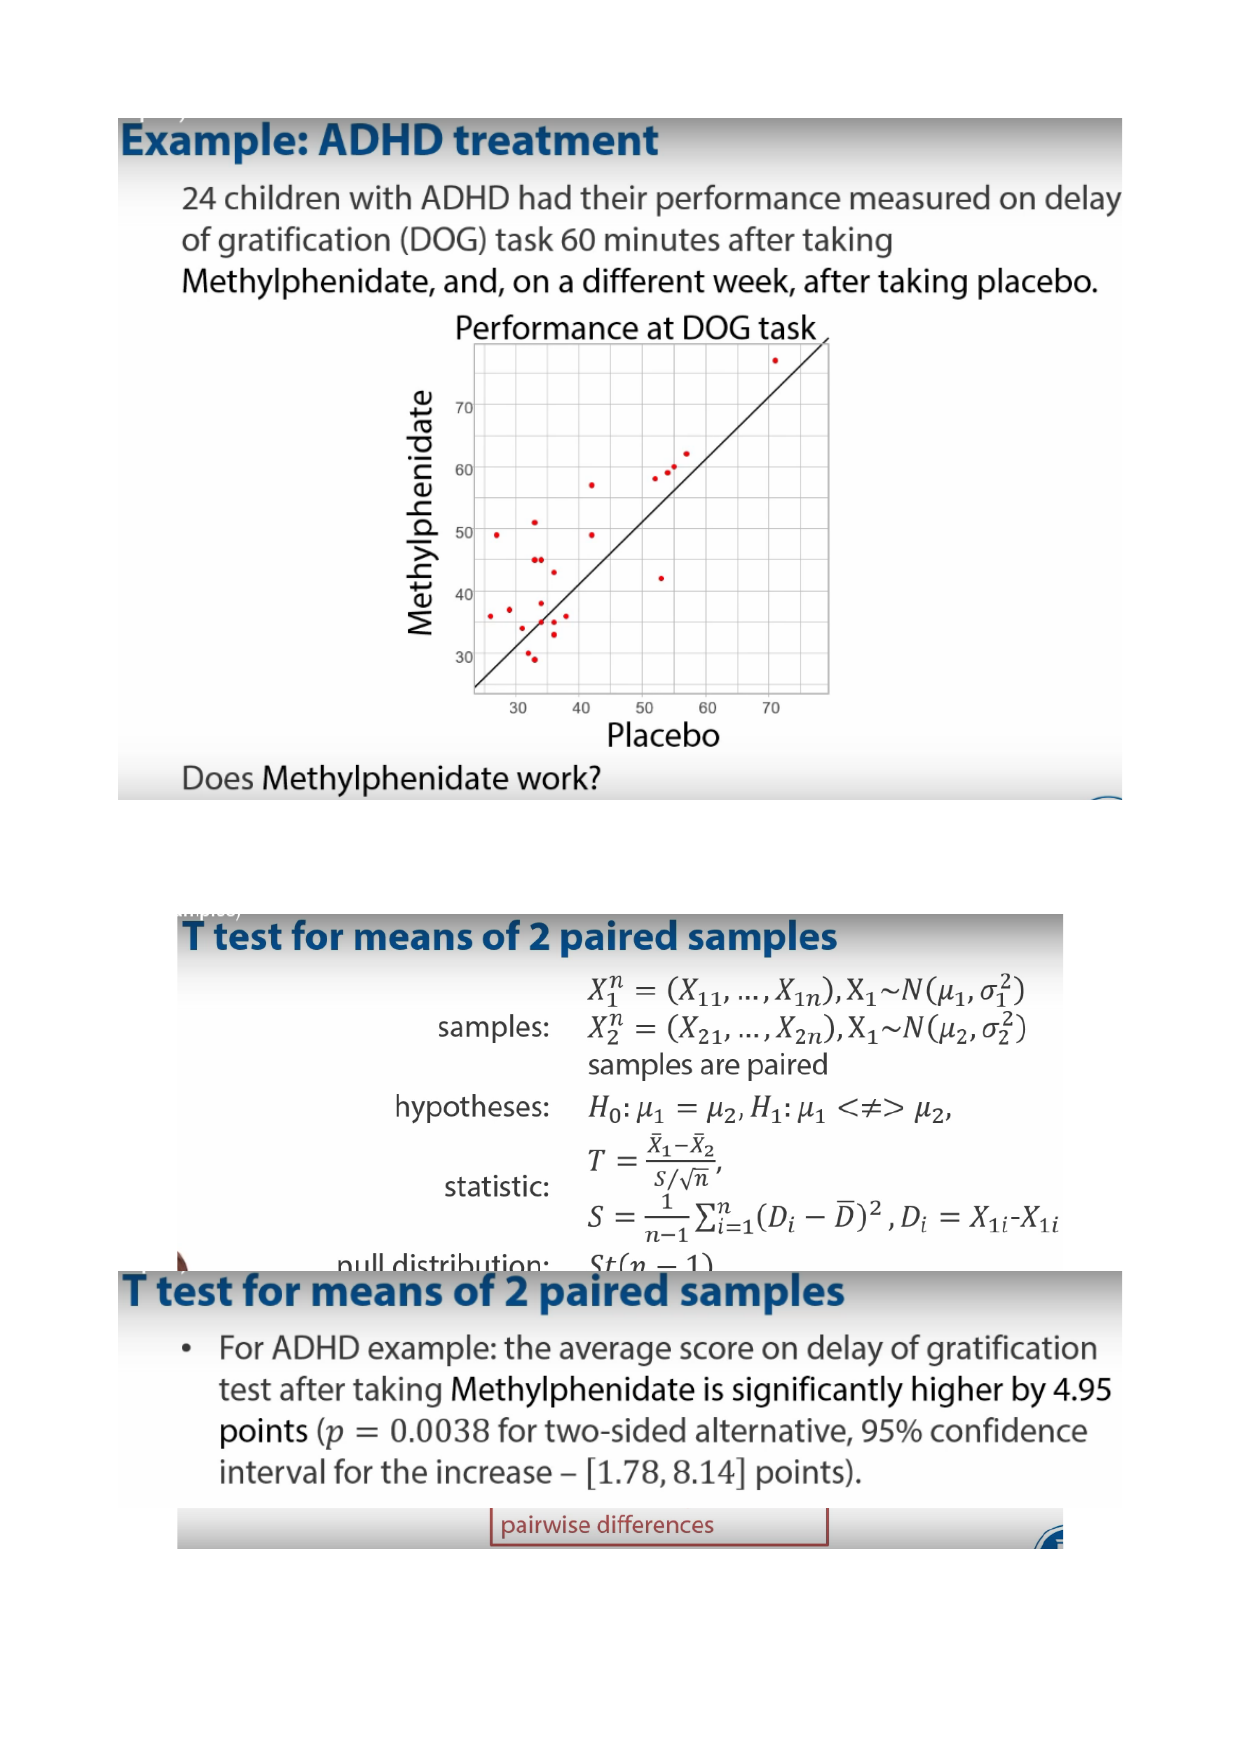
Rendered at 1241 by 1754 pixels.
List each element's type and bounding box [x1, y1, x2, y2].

picture [118, 914, 1123, 1549]
picture [118, 118, 1123, 800]
